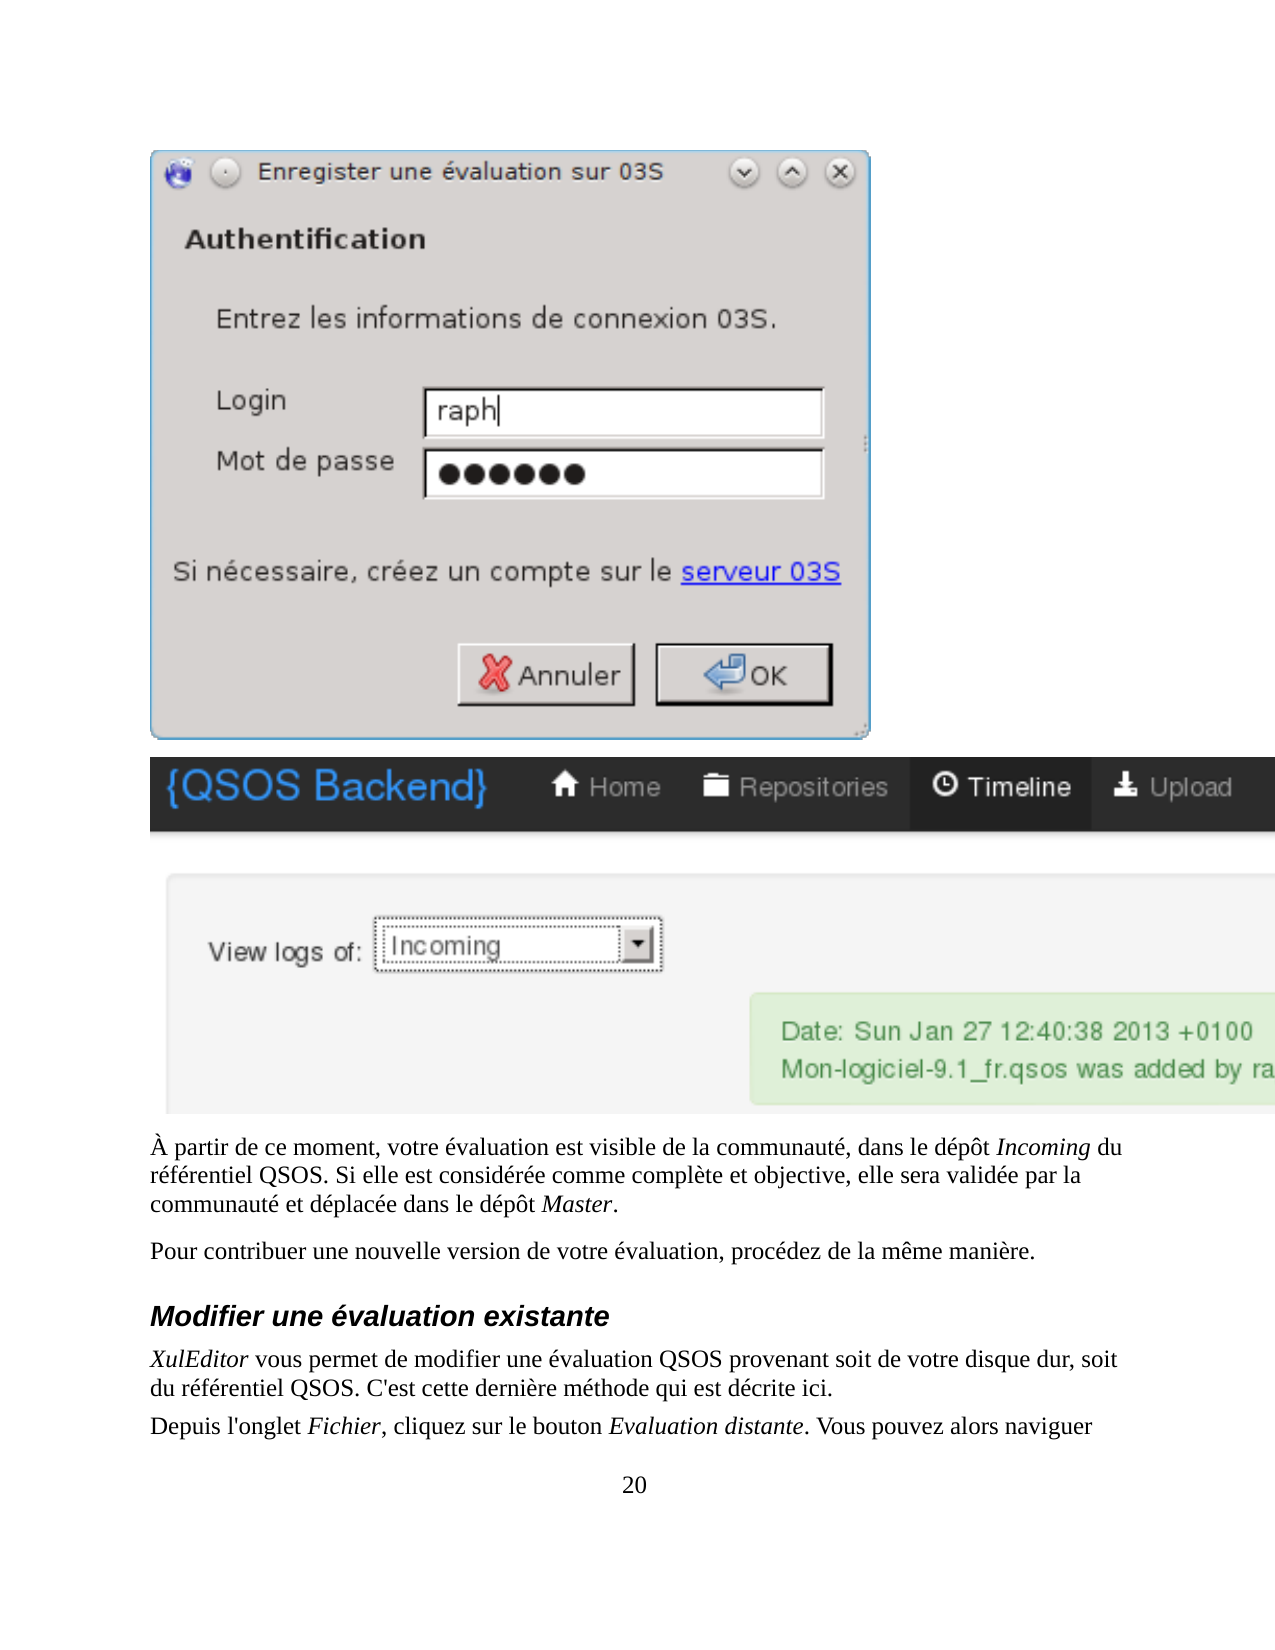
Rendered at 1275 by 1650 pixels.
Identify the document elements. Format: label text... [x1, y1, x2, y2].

picture [150, 757, 1275, 1114]
picture [150, 150, 871, 740]
text XulEditor vous permet de modifier une évaluation QSOS provenant soit de votre disque dur, soit du référentiel QSOS. C'est cette dernière méthode qui est décrite ici. [150, 1344, 1125, 1402]
subtitle Modifier une évaluation existante [150, 1298, 1125, 1332]
text Depuis l'onglet Fichier, cliquez sur le bouton Evaluation distante. Vous pouvez alors naviguer [150, 1411, 1125, 1440]
text Pour contribuer une nouvelle version de votre évaluation, procédez de la même manière. [150, 1236, 1125, 1264]
text À partir de ce moment, votre évaluation est visible de la communauté, dans le dépôt Incoming du référentiel QSOS. Si elle est considérée comme complète et objective, elle sera validée par la communauté et déplacée dans le dépôt Master. [150, 1132, 1125, 1218]
